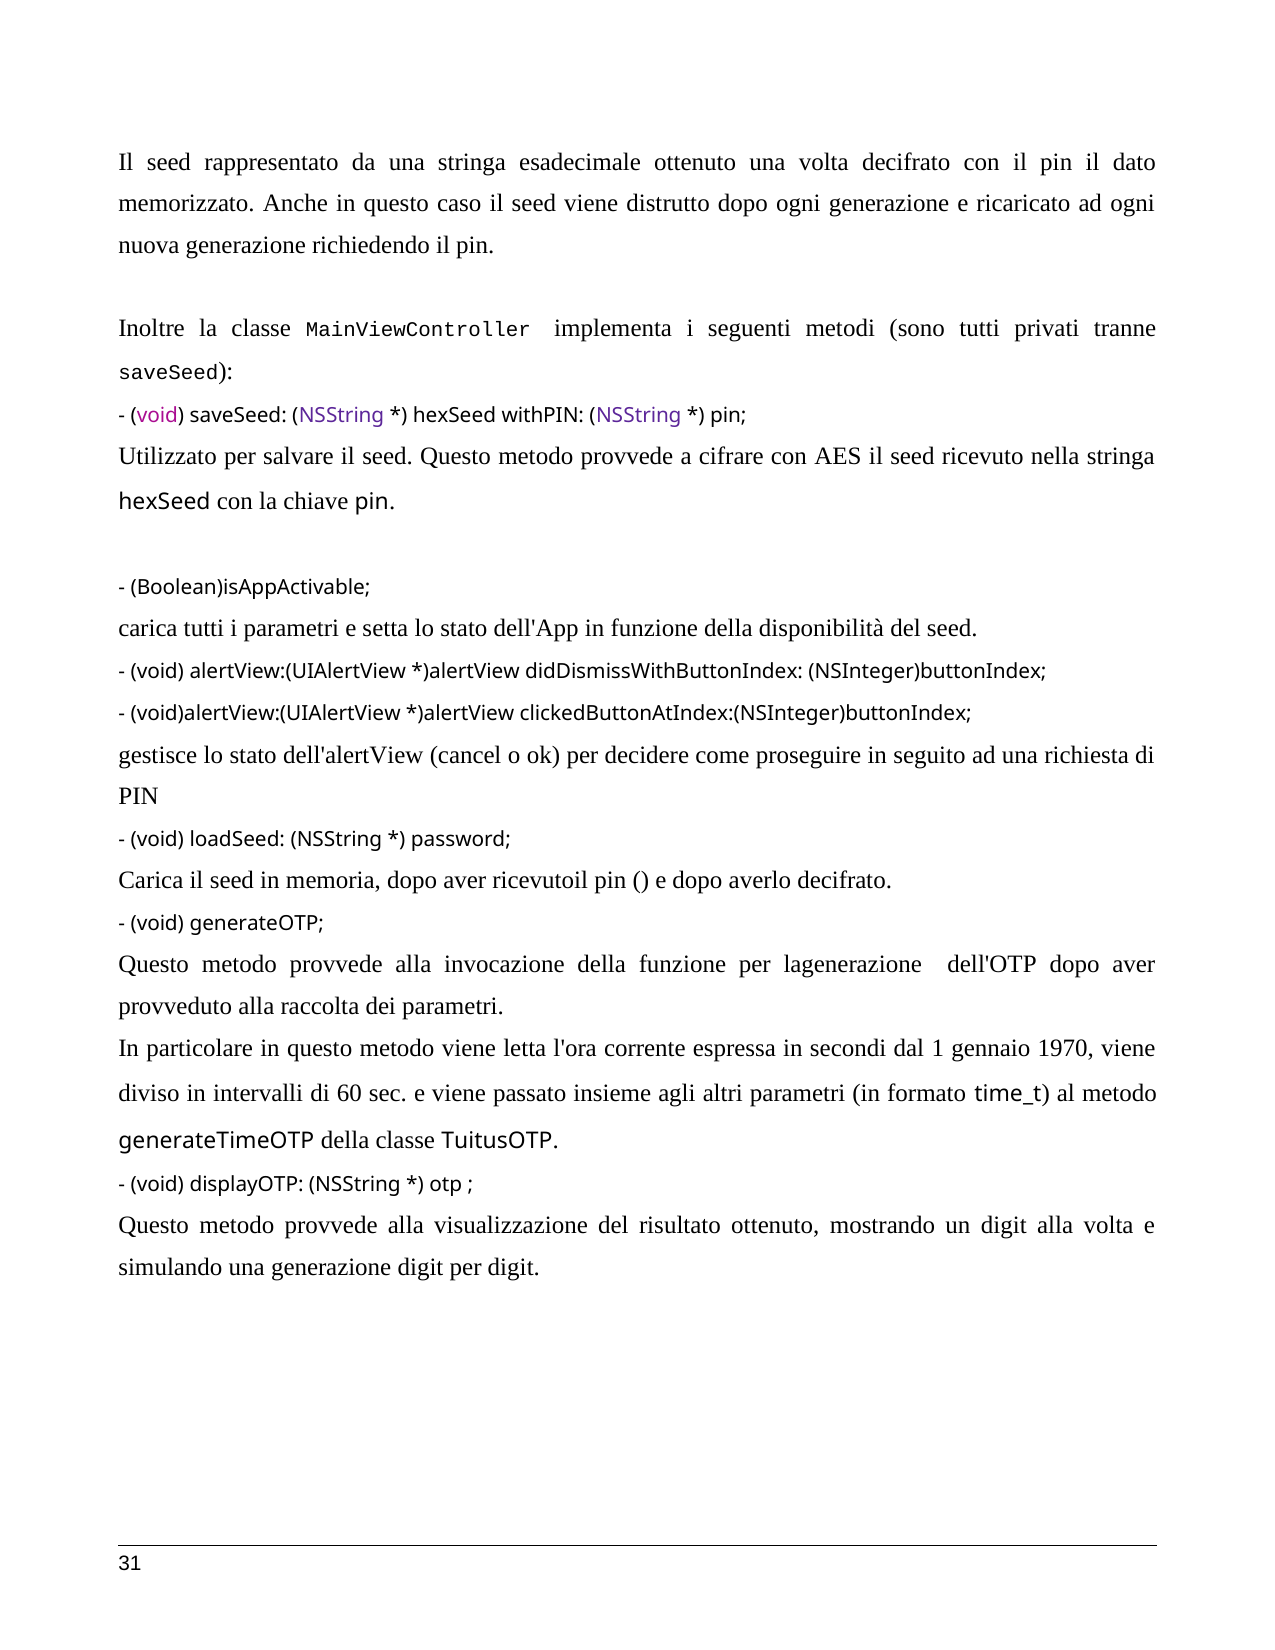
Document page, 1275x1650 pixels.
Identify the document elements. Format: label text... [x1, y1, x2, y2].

text Questo metodo provvede alla visualizzazione del risultato ottenuto, mostrando un digit alla volta e simulando una generazione digit per digit. [118, 1211, 1157, 1281]
text Questo metodo provvede alla invocazione della funzione per lagenerazione dell'OTP dopo aver provveduto alla raccolta dei parametri. [118, 951, 1157, 1020]
text Carica il seed in memoria, dopo aver ricevutoil pin () e dopo averlo decifrato. [118, 866, 1157, 894]
text carica tutti i parametri e setta lo stato dell'App in funzione della disponibilità del seed. [118, 614, 1157, 642]
text In particolare in questo metodo viene letta l'ora corrente espressa in secondi dal 1 gennaio 1970, viene diviso in intervalli di 60 sec. e viene passato insieme agli altri parametri (in formato time_t) al metodo generateTimeOTP della classe TuitusOTP. [118, 1034, 1157, 1155]
text - (void) displayOTP: (NSString *) otp ; [118, 1169, 1157, 1197]
text gestisce lo stato dell'alertView (cancel o ok) per decidere come proseguire in seguito ad una richiesta di PIN [118, 741, 1157, 810]
text - (Boolean)isAppActivable; [118, 572, 1157, 600]
text Utilizzato per salvare il seed. Questo metodo provvede a cifrare con AES il seed ricevuto nella stringa hexSeed con la chiave pin. [118, 442, 1157, 517]
text - (void)alertView:(UIAlertView *)alertView clickedButtonAtIndex:(NSInteger)buttonIndex; [118, 698, 1157, 727]
text - (void) saveSeed: (NSString *) hexSeed withPIN: (NSString *) pin; [118, 400, 1157, 428]
text Inoltre la classe MainViewController implementa i seguenti metodi (sono tutti privati tranne saveSeed): [118, 314, 1157, 386]
text - (void) loadSeed: (NSString *) password; [118, 824, 1157, 852]
text Il seed rappresentato da una stringa esadecimale ottenuto una volta decifrato con il pin il dato memorizzato. Anche in questo caso il seed viene distrutto dopo ogni generazione e ricaricato ad ogni nuova generazione richiedendo il pin. [118, 148, 1157, 258]
text - (void) generateOTP; [118, 908, 1157, 936]
text - (void) alertView:(UIAlertView *)alertView didDismissWithButtonIndex: (NSInteger)buttonIndex; [118, 656, 1157, 684]
